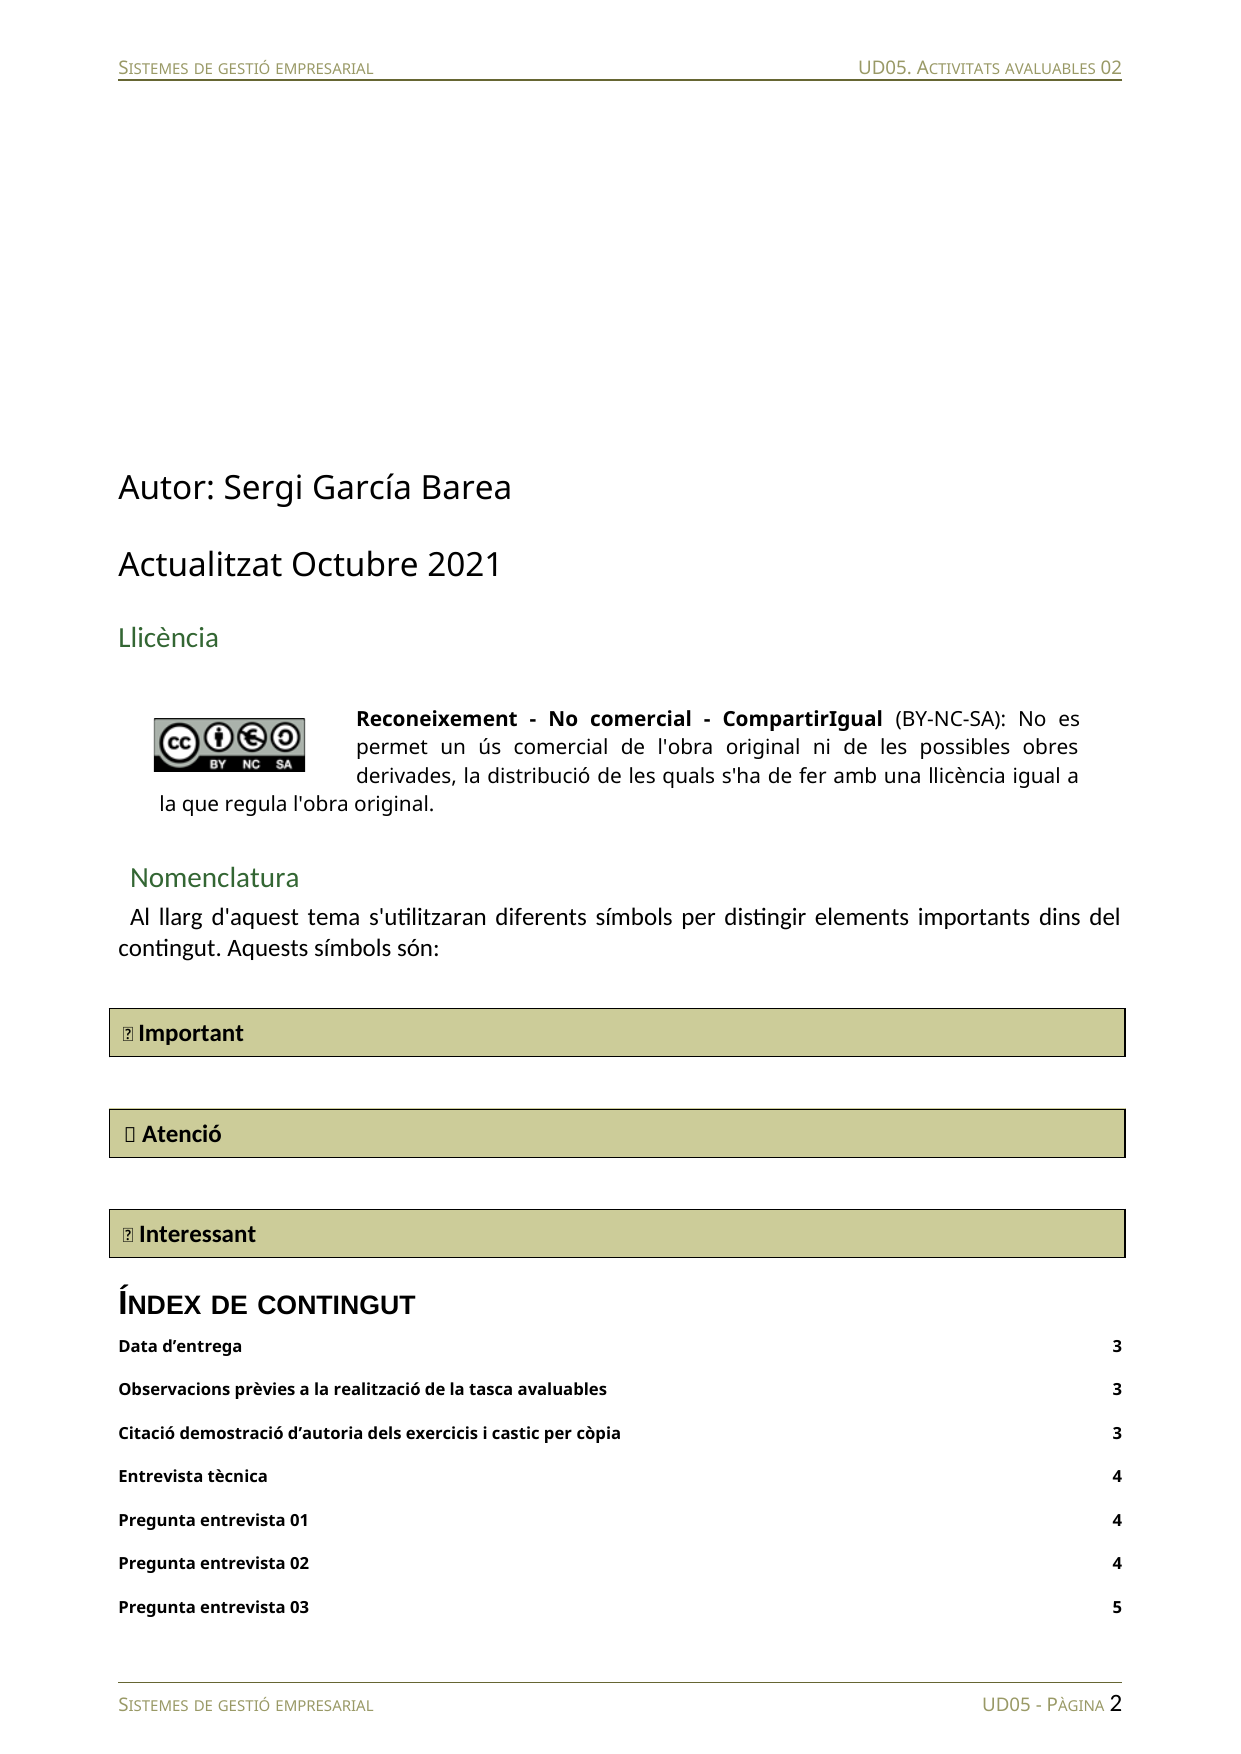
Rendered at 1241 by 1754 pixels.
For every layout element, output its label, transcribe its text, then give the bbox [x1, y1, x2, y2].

text Actualitzat Octubre 2021 [118, 541, 1122, 587]
text Citació demostració d’autoria dels exercicis i castic per còpia 3 [118, 1421, 1122, 1444]
picture [153, 718, 306, 772]
text Llicència [118, 619, 1122, 654]
text Autor: Sergi García Barea [118, 463, 1122, 509]
text Al llarg d'aquest tema s'utilitzaran diferents símbols per distingir elements importants dins del contingut. Aquests símbols són: [118, 901, 1122, 962]
text ❕ Atenció [110, 1110, 1124, 1157]
text Pregunta entrevista 02 4 [118, 1552, 1122, 1574]
text Entrevista tècnica 4 [118, 1465, 1122, 1487]
text Pregunta entrevista 01 4 [118, 1508, 1122, 1531]
text Observacions prèvies a la realització de la tasca avaluables 3 [118, 1378, 1122, 1400]
text Data d’entrega 3 [118, 1334, 1122, 1357]
text Índex de contingut [118, 1283, 1122, 1322]
text 💬 Interessant [110, 1210, 1124, 1257]
text 📖 Important [110, 1009, 1124, 1056]
text Pregunta entrevista 03 5 [118, 1595, 1122, 1618]
text Nomenclatura [118, 859, 1122, 895]
text Reconeixement - No comercial - CompartirIgual (BY-NC-SA): No es permet un ús comercial de l'obra original ni de les possibles obres derivades, la distribució de les quals s'ha de fer amb una llicència igual a la que regula l'obra original. [159, 704, 1080, 818]
